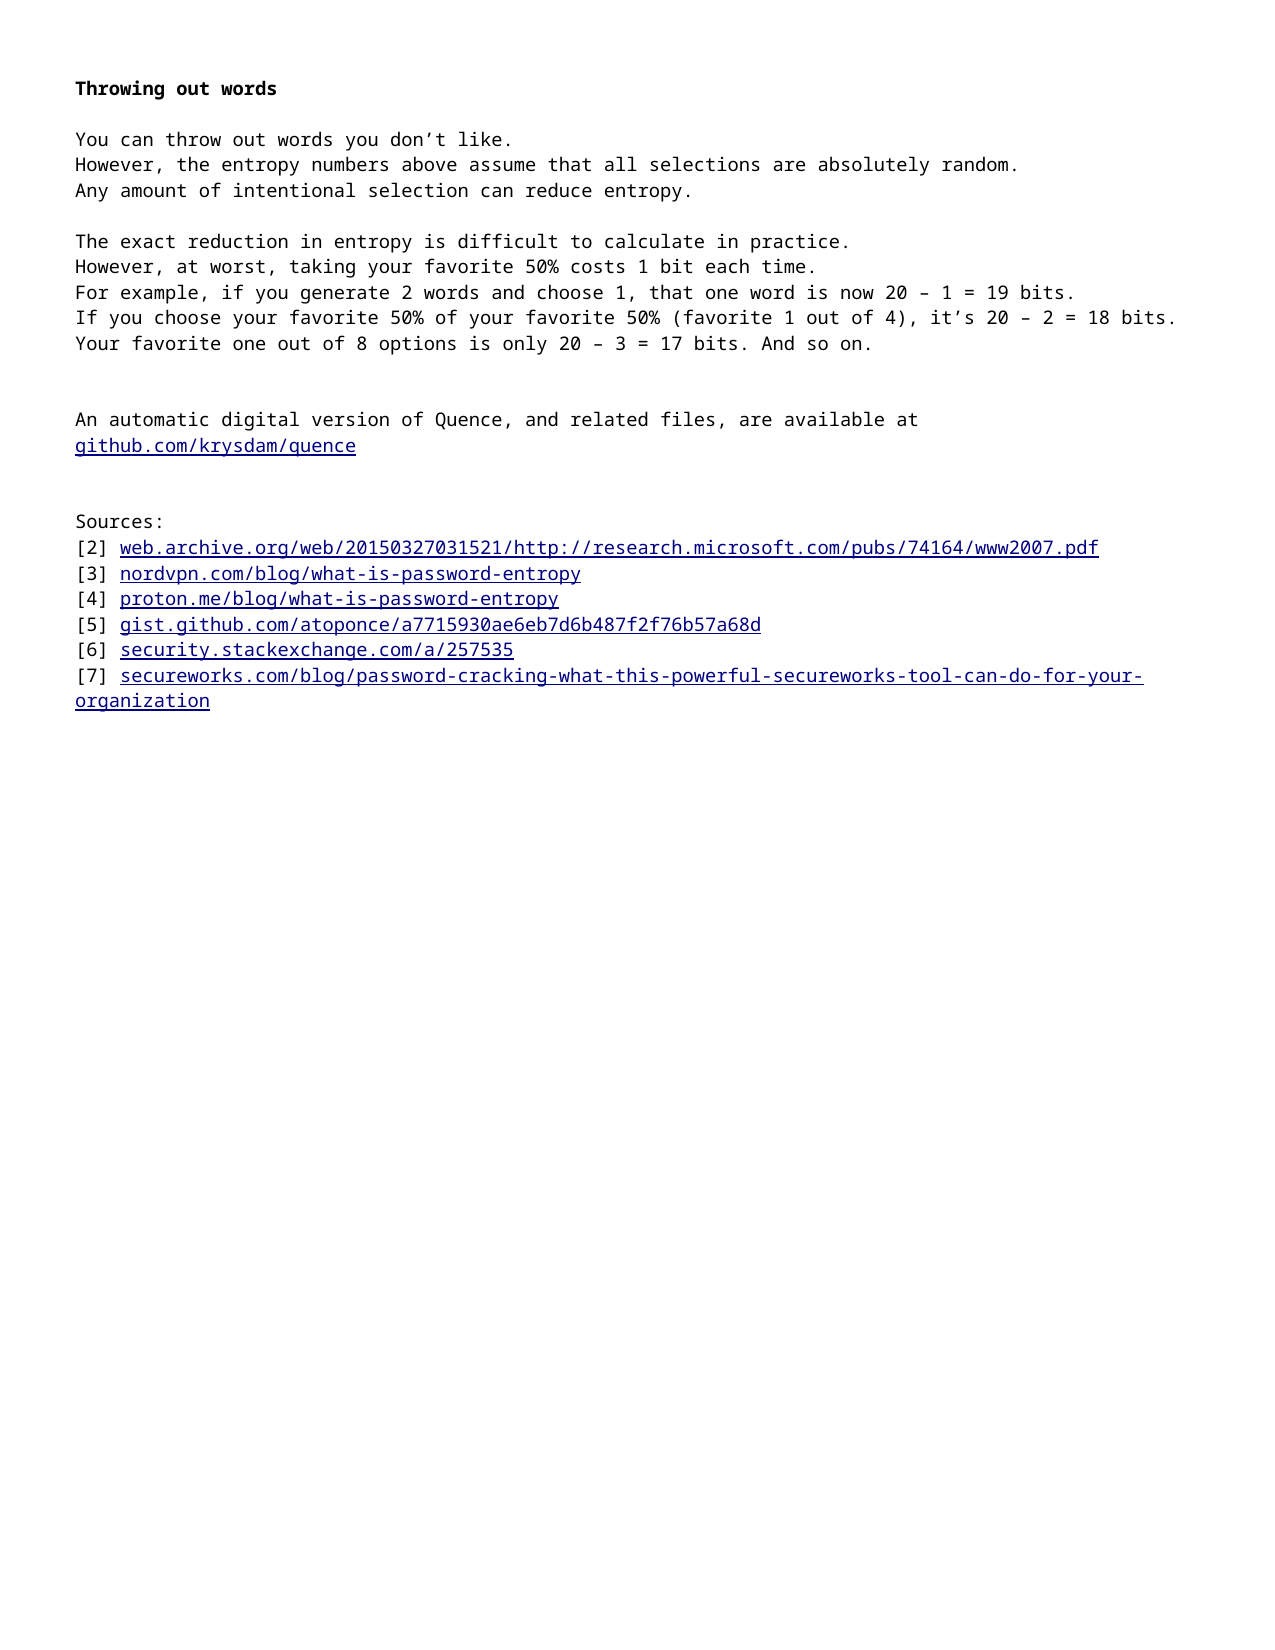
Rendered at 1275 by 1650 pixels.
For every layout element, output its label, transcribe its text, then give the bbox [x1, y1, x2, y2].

text [2] web.archive.org/web/20150327031521/http://research.microsoft.com/pubs/74164/www2007.pdf [75, 534, 1200, 560]
text [7] secureworks.com/blog/password-cracking-what-this-powerful-secureworks-tool-can-do-for-your-organization [75, 662, 1200, 713]
text Sources: [75, 509, 1200, 534]
text [4] proton.me/blog/what-is-password-entropy [75, 585, 1200, 611]
text The exact reduction in entropy is difficult to calculate in practice. [75, 228, 1200, 254]
text You can throw out words you don’t like. [75, 126, 1200, 152]
text Throwing out words [75, 75, 1200, 101]
text Any amount of intentional selection can reduce entropy. [75, 177, 1200, 203]
text If you choose your favorite 50% of your favorite 50% (favorite 1 out of 4), it’s 20 – 2 = 18 bits. [75, 305, 1200, 330]
text However, the entropy numbers above assume that all selections are absolutely random. [75, 152, 1200, 177]
text [6] security.stackexchange.com/a/257535 [75, 636, 1200, 662]
text For example, if you generate 2 words and choose 1, that one word is now 20 – 1 = 19 bits. [75, 279, 1200, 305]
text [3] nordvpn.com/blog/what-is-password-entropy [75, 560, 1200, 585]
text [5] gist.github.com/atoponce/a7715930ae6eb7d6b487f2f76b57a68d [75, 611, 1200, 636]
text Your favorite one out of 8 options is only 20 – 3 = 17 bits. And so on. [75, 330, 1200, 356]
text An automatic digital version of Quence, and related files, are available at github.com/krysdam/quence [75, 407, 1200, 458]
text However, at worst, taking your favorite 50% costs 1 bit each time. [75, 254, 1200, 279]
